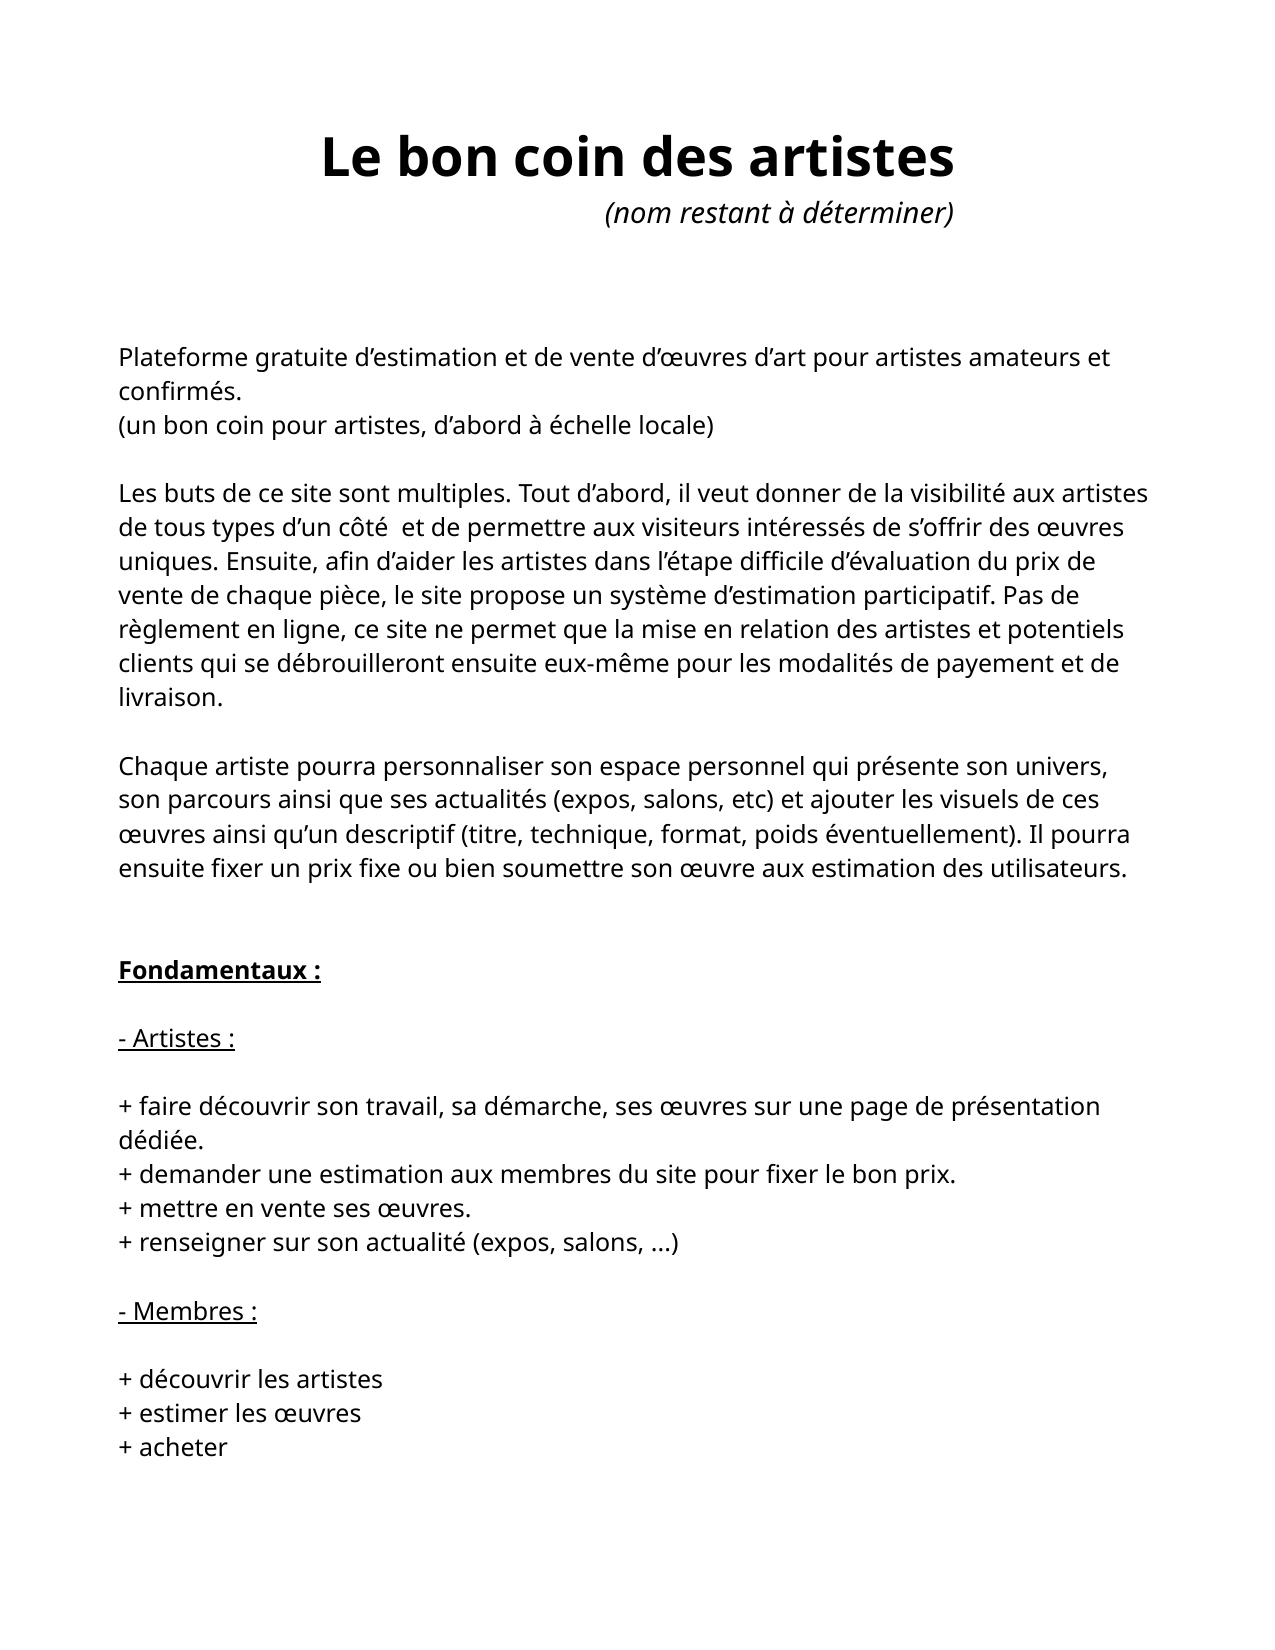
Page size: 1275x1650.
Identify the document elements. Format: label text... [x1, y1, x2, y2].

text + mettre en vente ses œuvres. [118, 1191, 1157, 1225]
text - Artistes : [118, 1021, 1157, 1055]
text Plateforme gratuite d’estimation et de vente d’œuvres d’art pour artistes amateurs et confirmés. [118, 339, 1157, 407]
text + acheter [118, 1429, 1157, 1463]
text + faire découvrir son travail, sa démarche, ses œuvres sur une page de présentation dédiée. [118, 1089, 1157, 1157]
text - Membres : [118, 1293, 1157, 1327]
text Les buts de ce site sont multiples. Tout d’abord, il veut donner de la visibilité aux artistes de tous types d’un côté et de permettre aux visiteurs intéressés de s’offrir des œuvres uniques. Ensuite, afin d’aider les artistes dans l’étape difficile d’évaluation du prix de vente de chaque pièce, le site propose un système d’estimation participatif. Pas de règlement en ligne, ce site ne permet que la mise en relation des artistes et potentiels clients qui se débrouilleront ensuite eux-même pour les modalités de payement et de livraison. [118, 476, 1157, 714]
text (un bon coin pour artistes, d’abord à échelle locale) [118, 407, 1157, 442]
text Fondamentaux : [118, 952, 1157, 987]
text Chaque artiste pourra personnaliser son espace personnel qui présente son univers, son parcours ainsi que ses actualités (expos, salons, etc) et ajouter les visuels de ces œuvres ainsi qu’un descriptif (titre, technique, format, poids éventuellement). Il pourra ensuite fixer un prix fixe ou bien soumettre son œuvre aux estimation des utilisateurs. [118, 748, 1157, 884]
text (nom restant à déterminer) [118, 192, 1157, 232]
text + découvrir les artistes [118, 1361, 1157, 1395]
text Le bon coin des artistes [118, 118, 1157, 192]
text + estimer les œuvres [118, 1395, 1157, 1429]
text + renseigner sur son actualité (expos, salons, ...) [118, 1225, 1157, 1259]
text + demander une estimation aux membres du site pour fixer le bon prix. [118, 1157, 1157, 1191]
